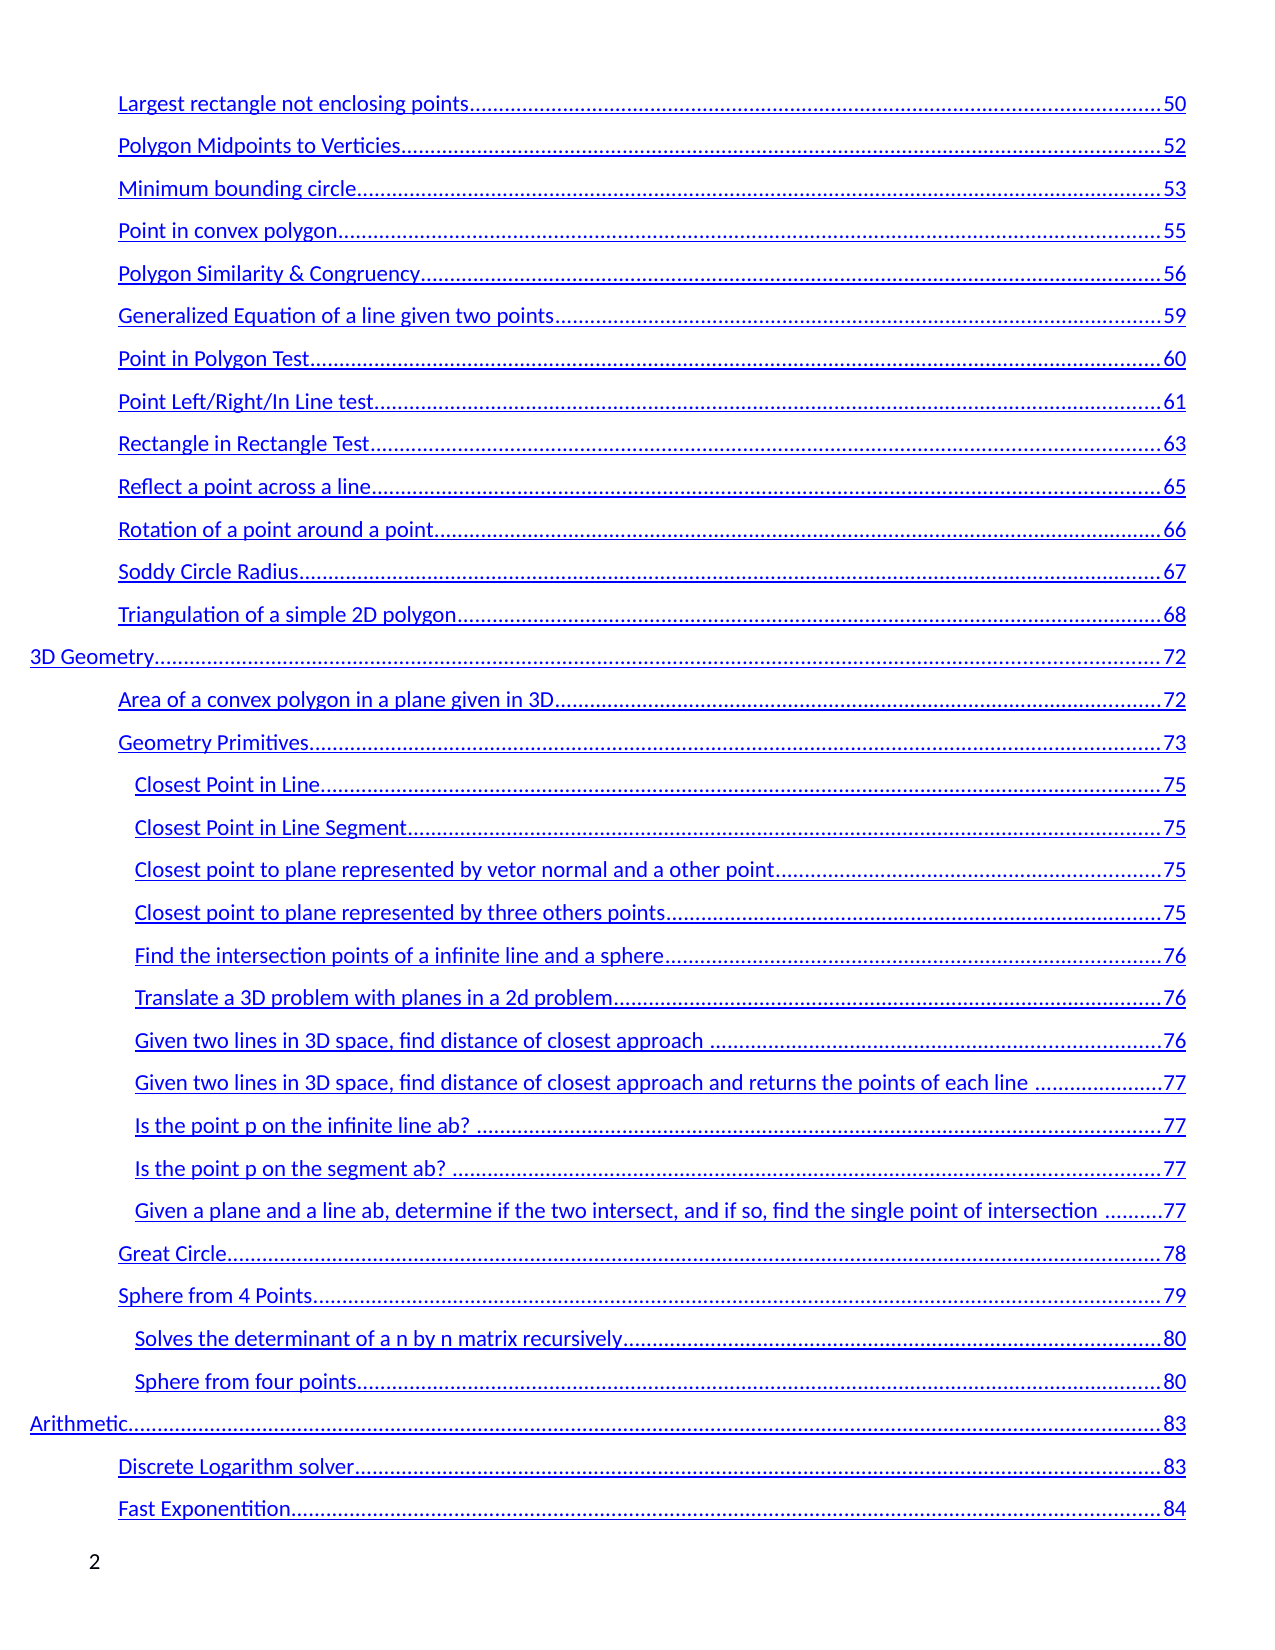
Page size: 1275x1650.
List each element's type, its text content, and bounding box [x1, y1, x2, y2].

text Rectangle in Rectangle Test 63 [118, 429, 1186, 454]
text Sphere from four points 80 [134, 1367, 1186, 1391]
text Is the point p on the segment ab? 77 [134, 1154, 1186, 1178]
text Rotation of a point around a point 66 [118, 515, 1186, 539]
text Closest Point in Line Segment 75 [134, 813, 1186, 837]
text Reflect a point across a line 65 [118, 472, 1186, 496]
text Point in convex polygon 55 [118, 216, 1186, 241]
text Sphere from 4 Points 79 [118, 1282, 1186, 1306]
text Great Circle 78 [118, 1239, 1186, 1263]
text Closest point to plane represented by vetor normal and a other point 75 [134, 856, 1186, 880]
text Generalized Equation of a line given two points 59 [118, 302, 1186, 326]
text Point in Polygon Test 60 [118, 344, 1186, 368]
text Triangulation of a simple 2D polygon 68 [118, 600, 1186, 624]
text Find the intersection points of a infinite line and a sphere 76 [134, 941, 1186, 965]
text Point Left/Right/In Line test 61 [118, 387, 1186, 411]
text Polygon Midpoints to Verticies 52 [118, 131, 1186, 155]
text Arithmetic 83 [29, 1409, 1186, 1433]
text Discrete Logarithm solver 83 [118, 1452, 1186, 1476]
text Polygon Similarity & Congruency 56 [118, 259, 1186, 283]
text Fast Exponentition 84 [118, 1494, 1186, 1519]
text Largest rectangle not enclosing points 50 [118, 89, 1186, 113]
text Minimum bounding circle 53 [118, 174, 1186, 198]
text Geometry Primitives 73 [118, 728, 1186, 752]
text Soddy Circle Radius 67 [118, 557, 1186, 581]
text Translate a 3D problem with planes in a 2d problem 76 [134, 983, 1186, 1007]
text Closest Point in Line 75 [134, 770, 1186, 794]
text Is the point p on the infinite line ab? 77 [134, 1111, 1186, 1135]
text Given a plane and a line ab, determine if the two intersect, and if so, find the single point of intersection 77 [134, 1196, 1186, 1221]
text Solves the determinant of a n by n matrix recursively 80 [134, 1324, 1186, 1348]
text Given two lines in 3D space, find distance of closest approach and returns the points of each line 77 [134, 1068, 1186, 1093]
text Given two lines in 3D space, find distance of closest approach 76 [134, 1026, 1186, 1050]
text Area of a convex polygon in a plane given in 3D 72 [118, 685, 1186, 709]
text 3D Geometry 72 [29, 642, 1186, 667]
text Closest point to plane represented by three others points 75 [134, 898, 1186, 922]
